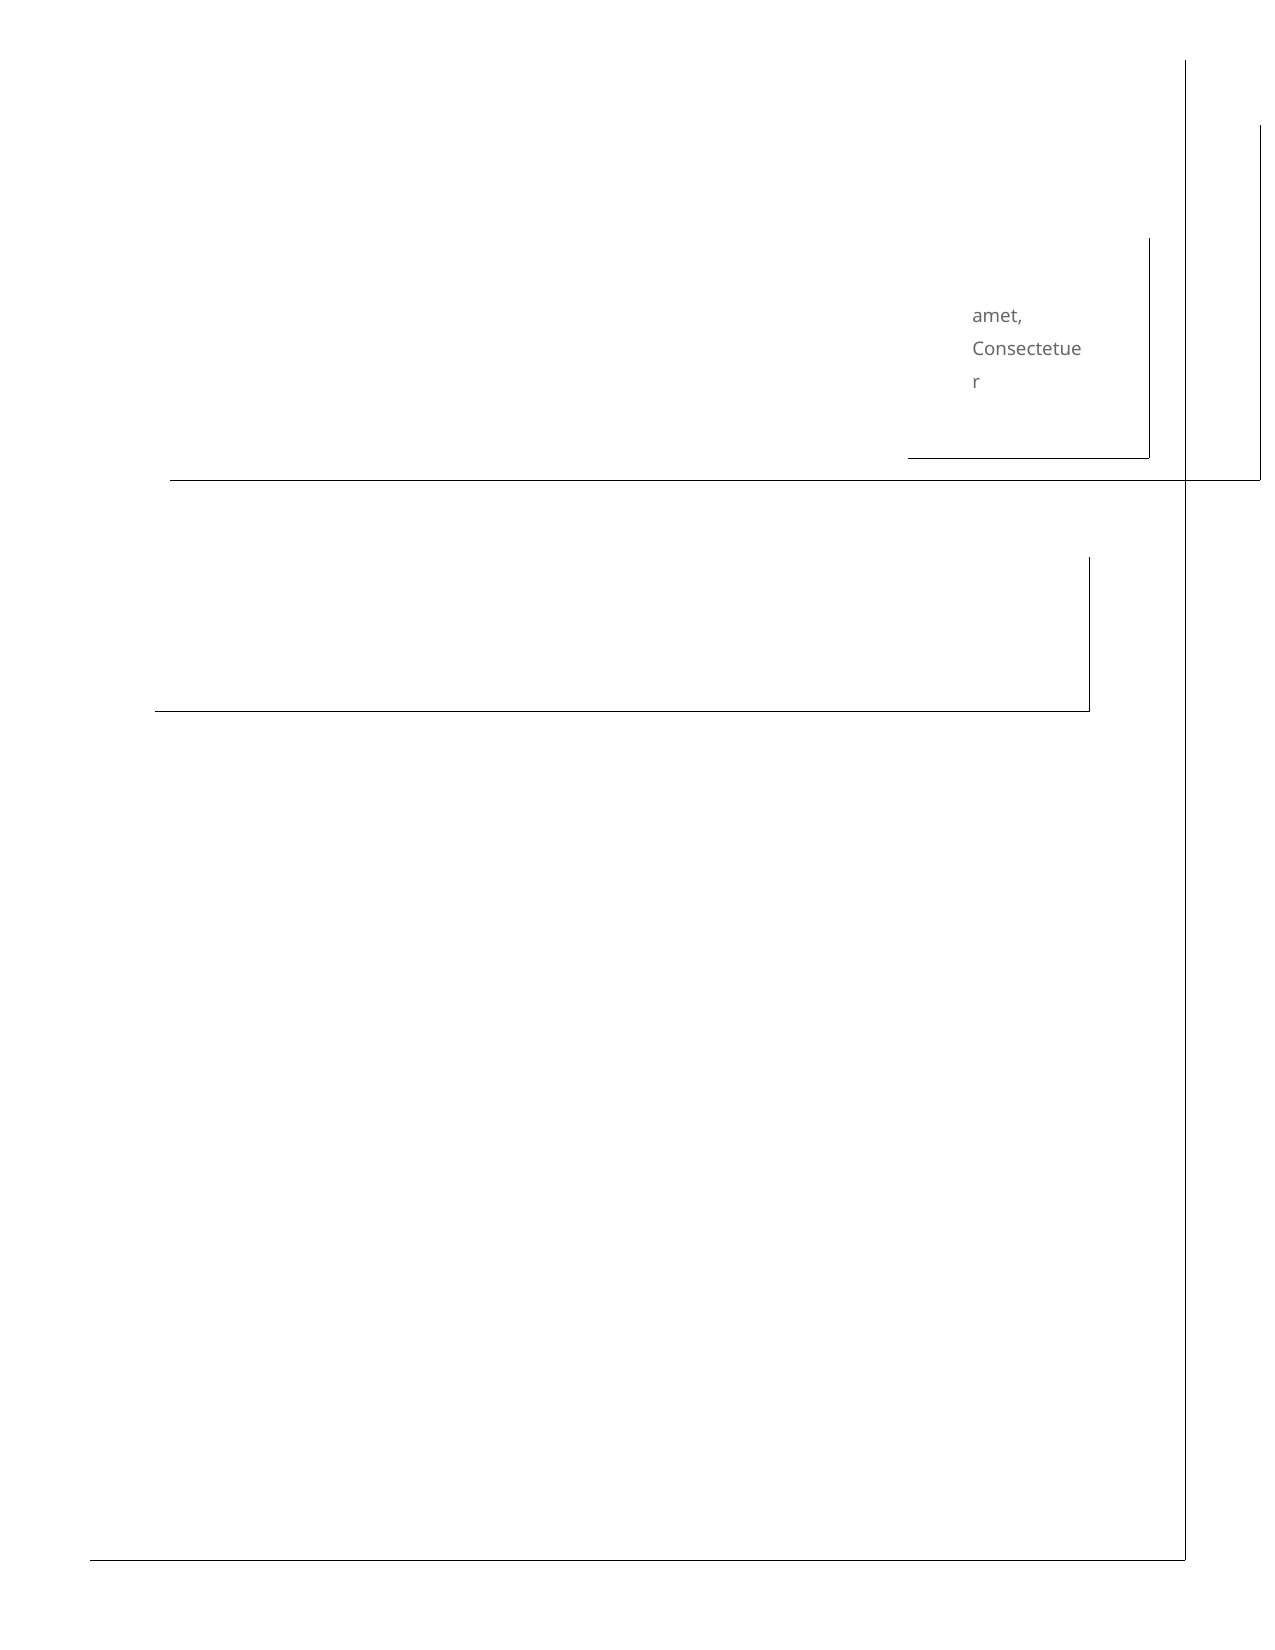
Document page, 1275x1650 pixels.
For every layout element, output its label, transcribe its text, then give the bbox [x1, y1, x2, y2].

table_cell amet, Consectetuer [893, 189, 1185, 480]
table_cell [234, 189, 892, 480]
